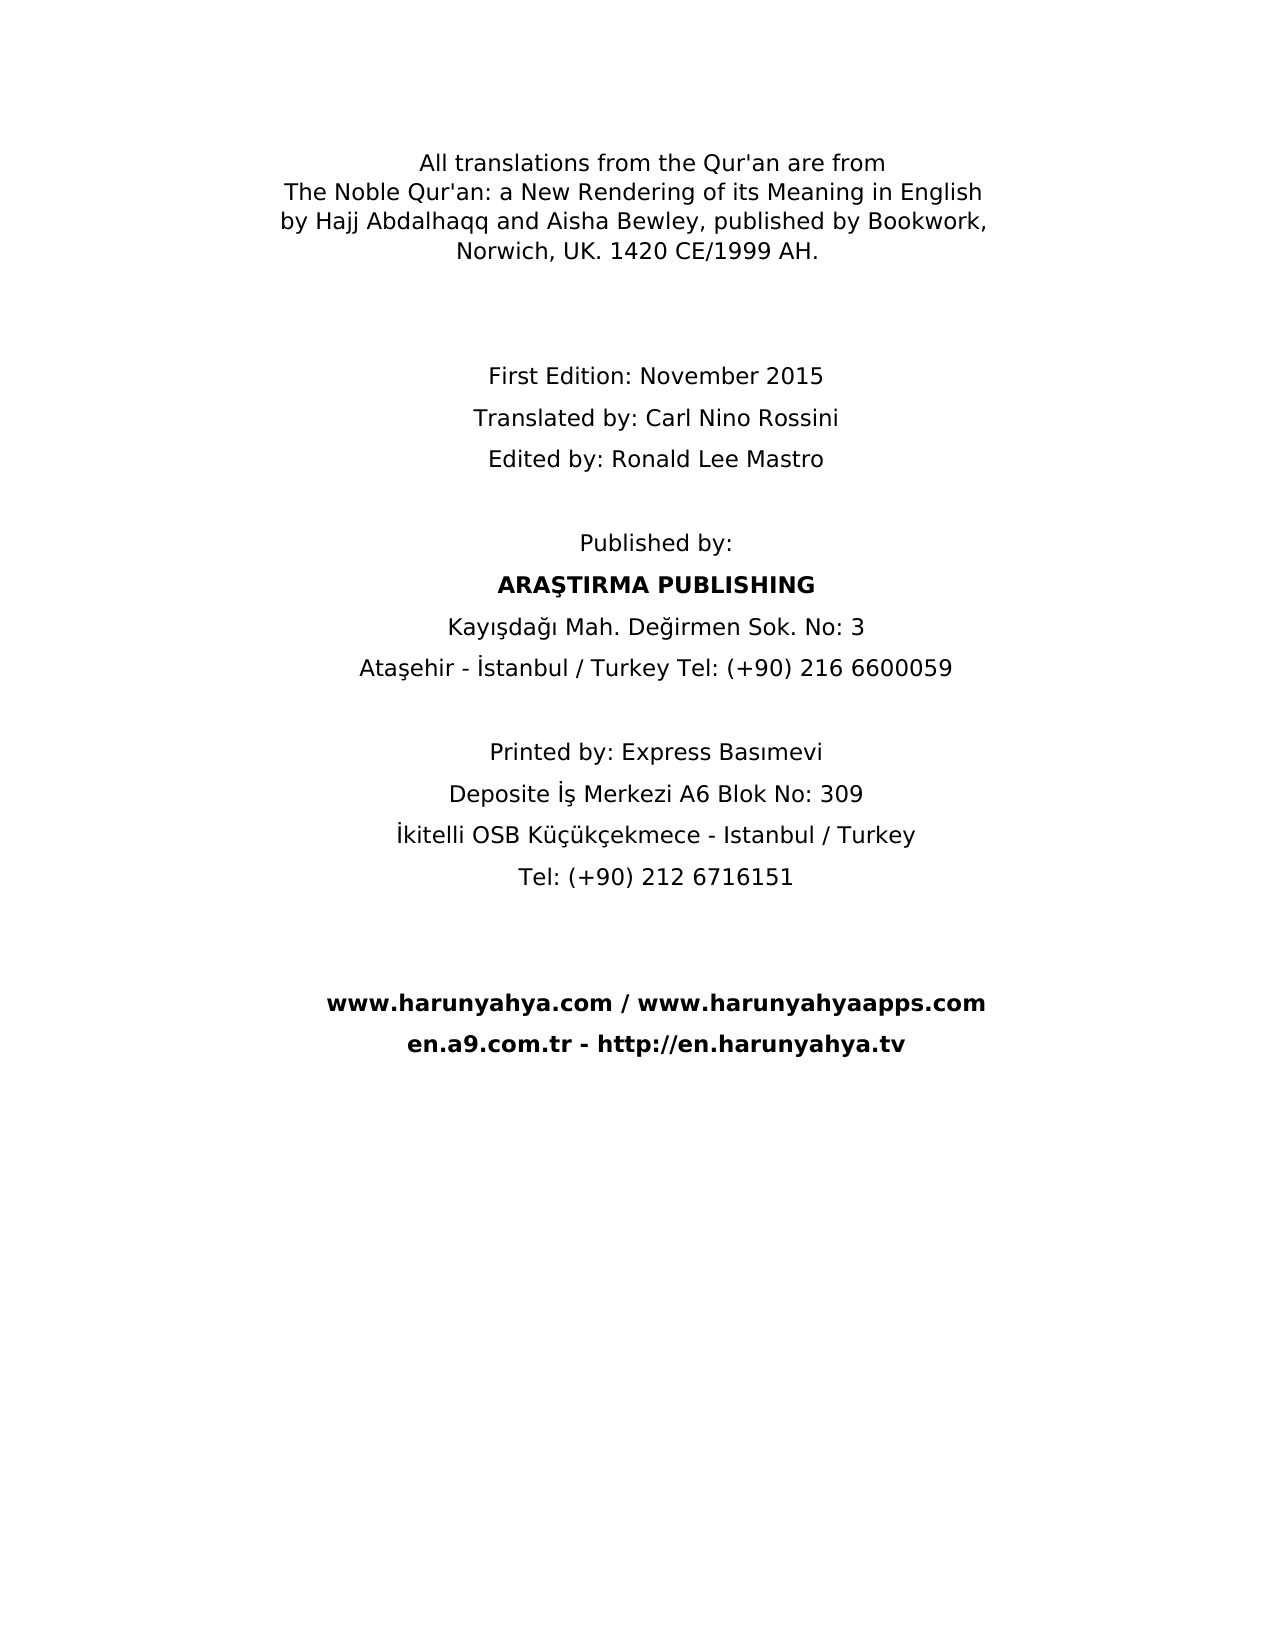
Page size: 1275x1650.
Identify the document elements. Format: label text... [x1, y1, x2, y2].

text First Edition: November 2015 [75, 363, 1200, 390]
text Published by: [75, 530, 1200, 557]
text Edited by: Ronald Lee Mastro [75, 447, 1200, 473]
text Translated by: Carl Nino Rossini [75, 405, 1200, 432]
text Kayışdağı Mah. Değirmen Sok. No: 3 [75, 614, 1200, 640]
text www.harunyahya.com / www.harunyahyaapps.com [75, 990, 1200, 1016]
text ARAŞTIRMA PUBLISHING [75, 572, 1200, 599]
text Printed by: Express Basımevi [75, 739, 1200, 766]
text Tel: (+90) 212 6716151 [75, 864, 1200, 891]
text en.a9.com.tr - http://en.harunyahya.tv [75, 1031, 1200, 1058]
text Ataşehir - İstanbul / Turkey Tel: (+90) 216 6600059 [75, 656, 1200, 682]
text İkitelli OSB Küçükçekmece - Istanbul / Turkey [75, 823, 1200, 849]
text Deposite İş Merkezi A6 Blok No: 309 [75, 781, 1200, 807]
text All translations from the Qur'an are from The Noble Qur'an: a New Rendering of its Meaning in English by Hajj Abdalhaqq and Aisha Bewley, published by Bookwork, Norwich, UK. 1420 CE/1999 AH. [75, 150, 1200, 264]
